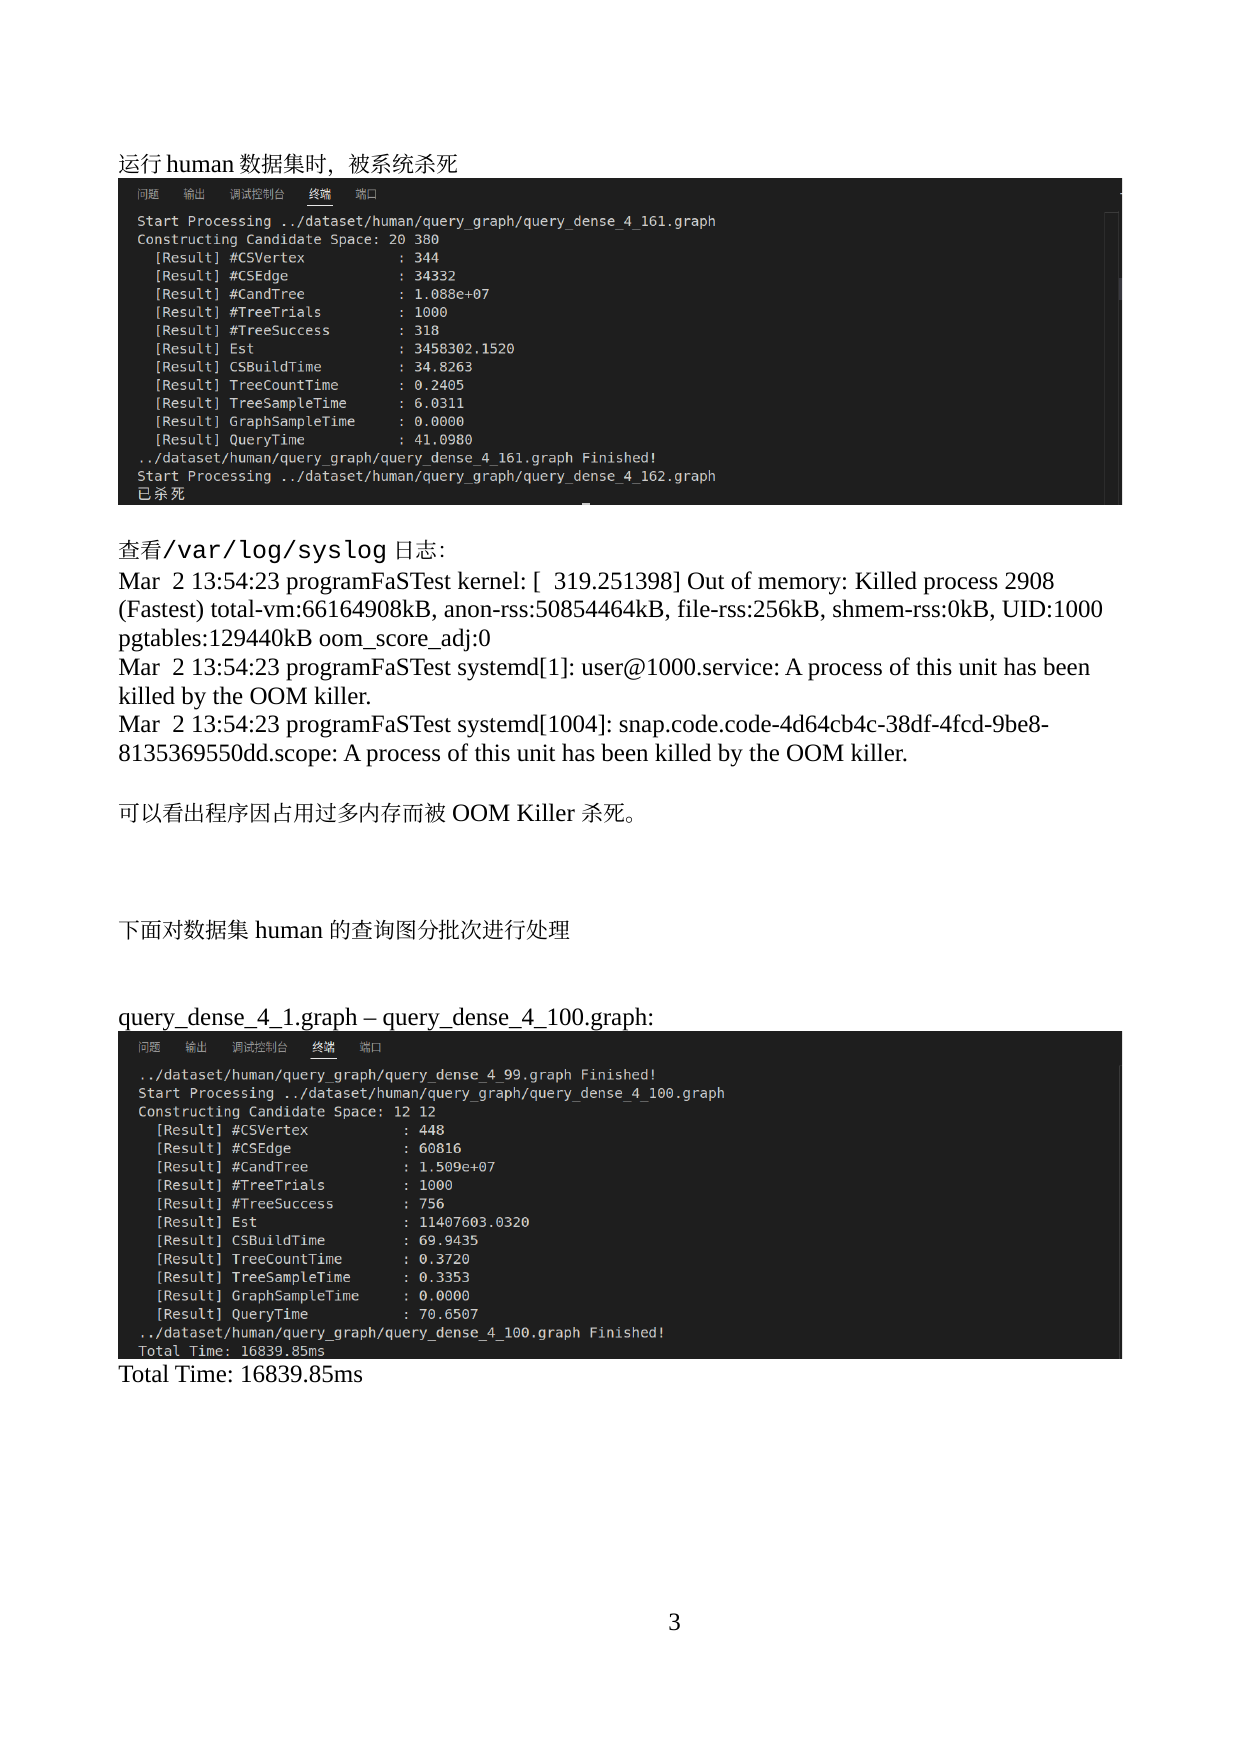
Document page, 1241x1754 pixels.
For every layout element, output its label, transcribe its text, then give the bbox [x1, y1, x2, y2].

text 可以看出程序因占用过多内存而被 OOM Killer 杀死。 [118, 796, 1122, 827]
text Total Time: 16839.85ms [118, 1359, 1122, 1388]
text Mar 2 13:54:23 programFaSTest systemd[1004]: snap.code.code-4d64cb4c-38df-4fcd-9be8-8135369550dd.scope: A process of this unit has been killed by the OOM killer. [118, 709, 1122, 767]
text Mar 2 13:54:23 programFaSTest kernel: [ 319.251398] Out of memory: Killed process 2908 (Fastest) total-vm:66164908kB, anon-rss:50854464kB, file-rss:256kB, shmem-rss:0kB, UID:1000 pgtables:129440kB oom_score_adj:0 [118, 566, 1122, 652]
picture [118, 1031, 1123, 1359]
text 下面对数据集 human 的查询图分批次进行处理 [118, 913, 1122, 945]
text query_dense_4_1.graph – query_dense_4_100.graph: [118, 1002, 1122, 1031]
picture [118, 178, 1123, 505]
text 运行human数据集时，被系统杀死 [118, 147, 1122, 178]
text 查看/var/log/syslog 日志： [118, 533, 1122, 566]
text Mar 2 13:54:23 programFaSTest systemd[1]: user@1000.service: A process of this unit has been killed by the OOM killer. [118, 652, 1122, 709]
